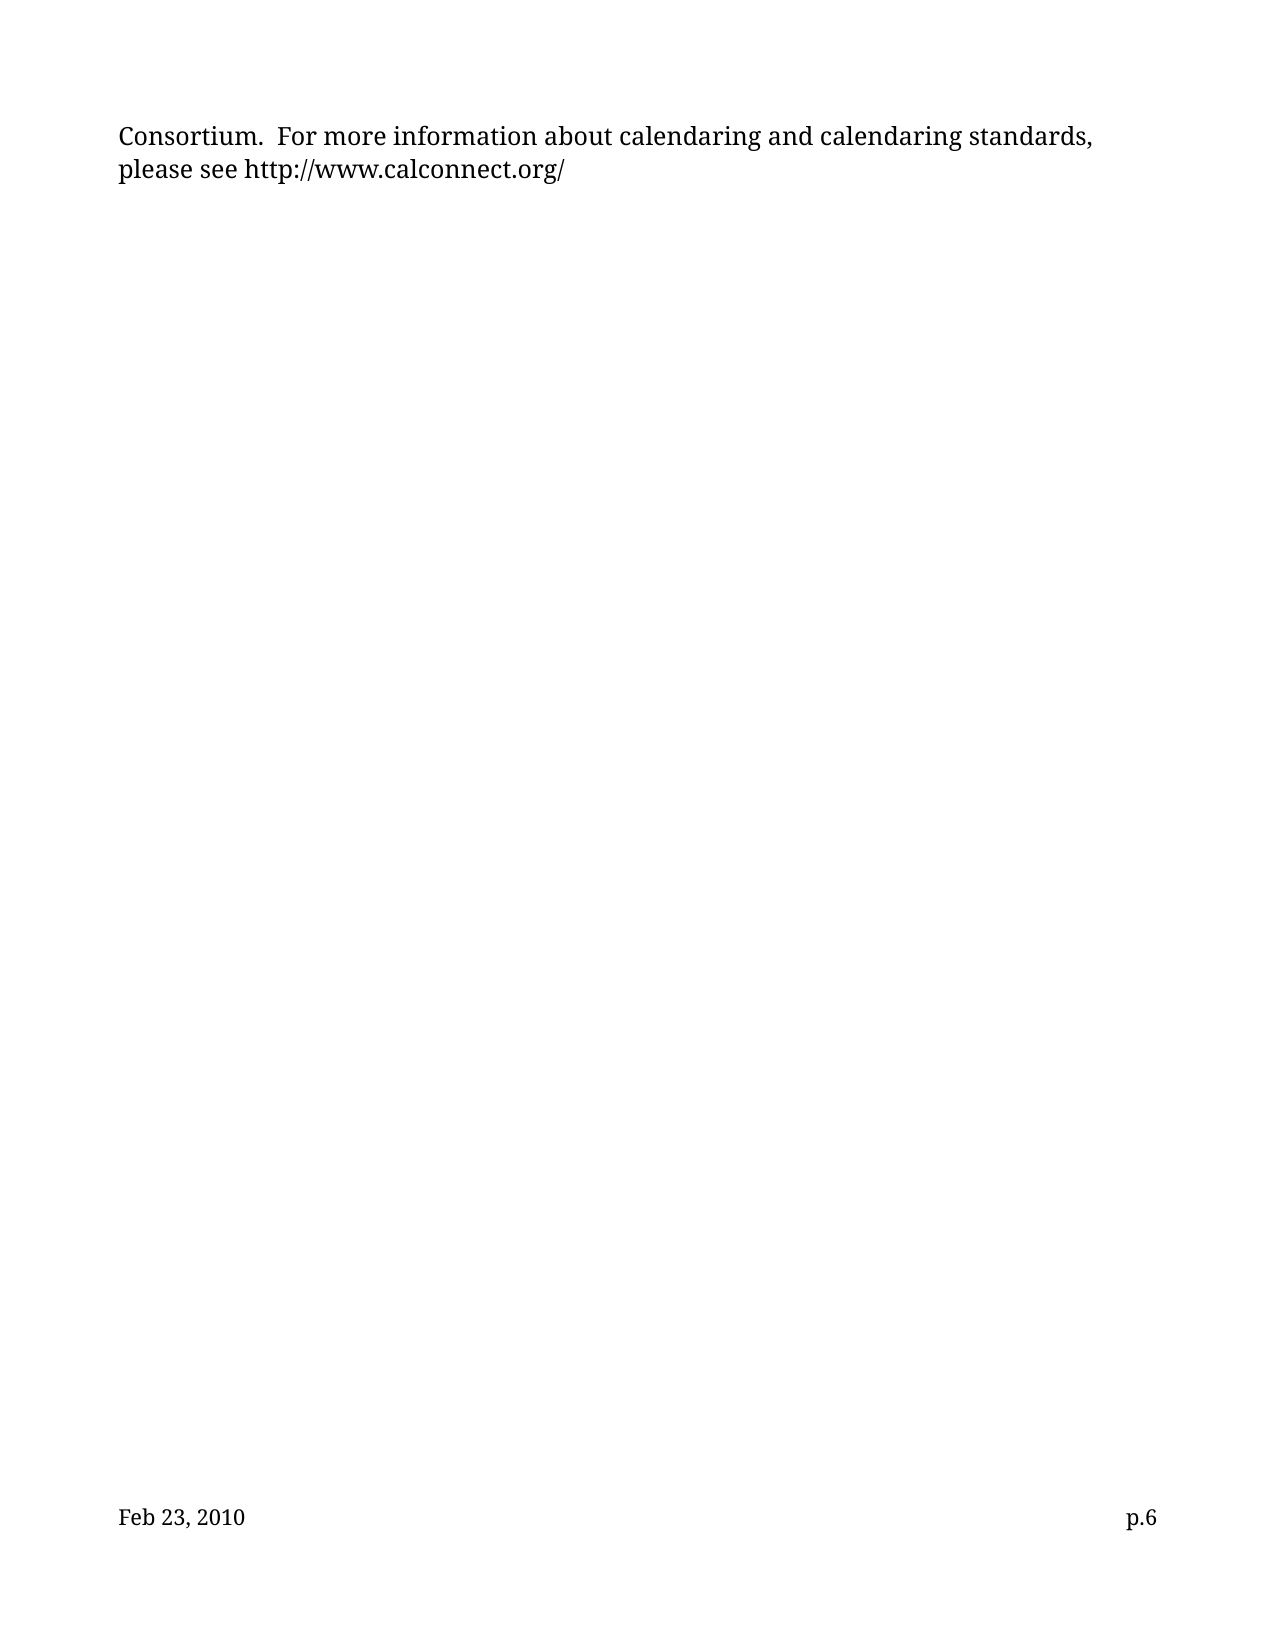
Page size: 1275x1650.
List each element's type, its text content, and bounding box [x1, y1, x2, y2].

text Consortium. For more information about calendaring and calendaring standards, please see http://www.calconnect.org/ [118, 118, 1157, 186]
